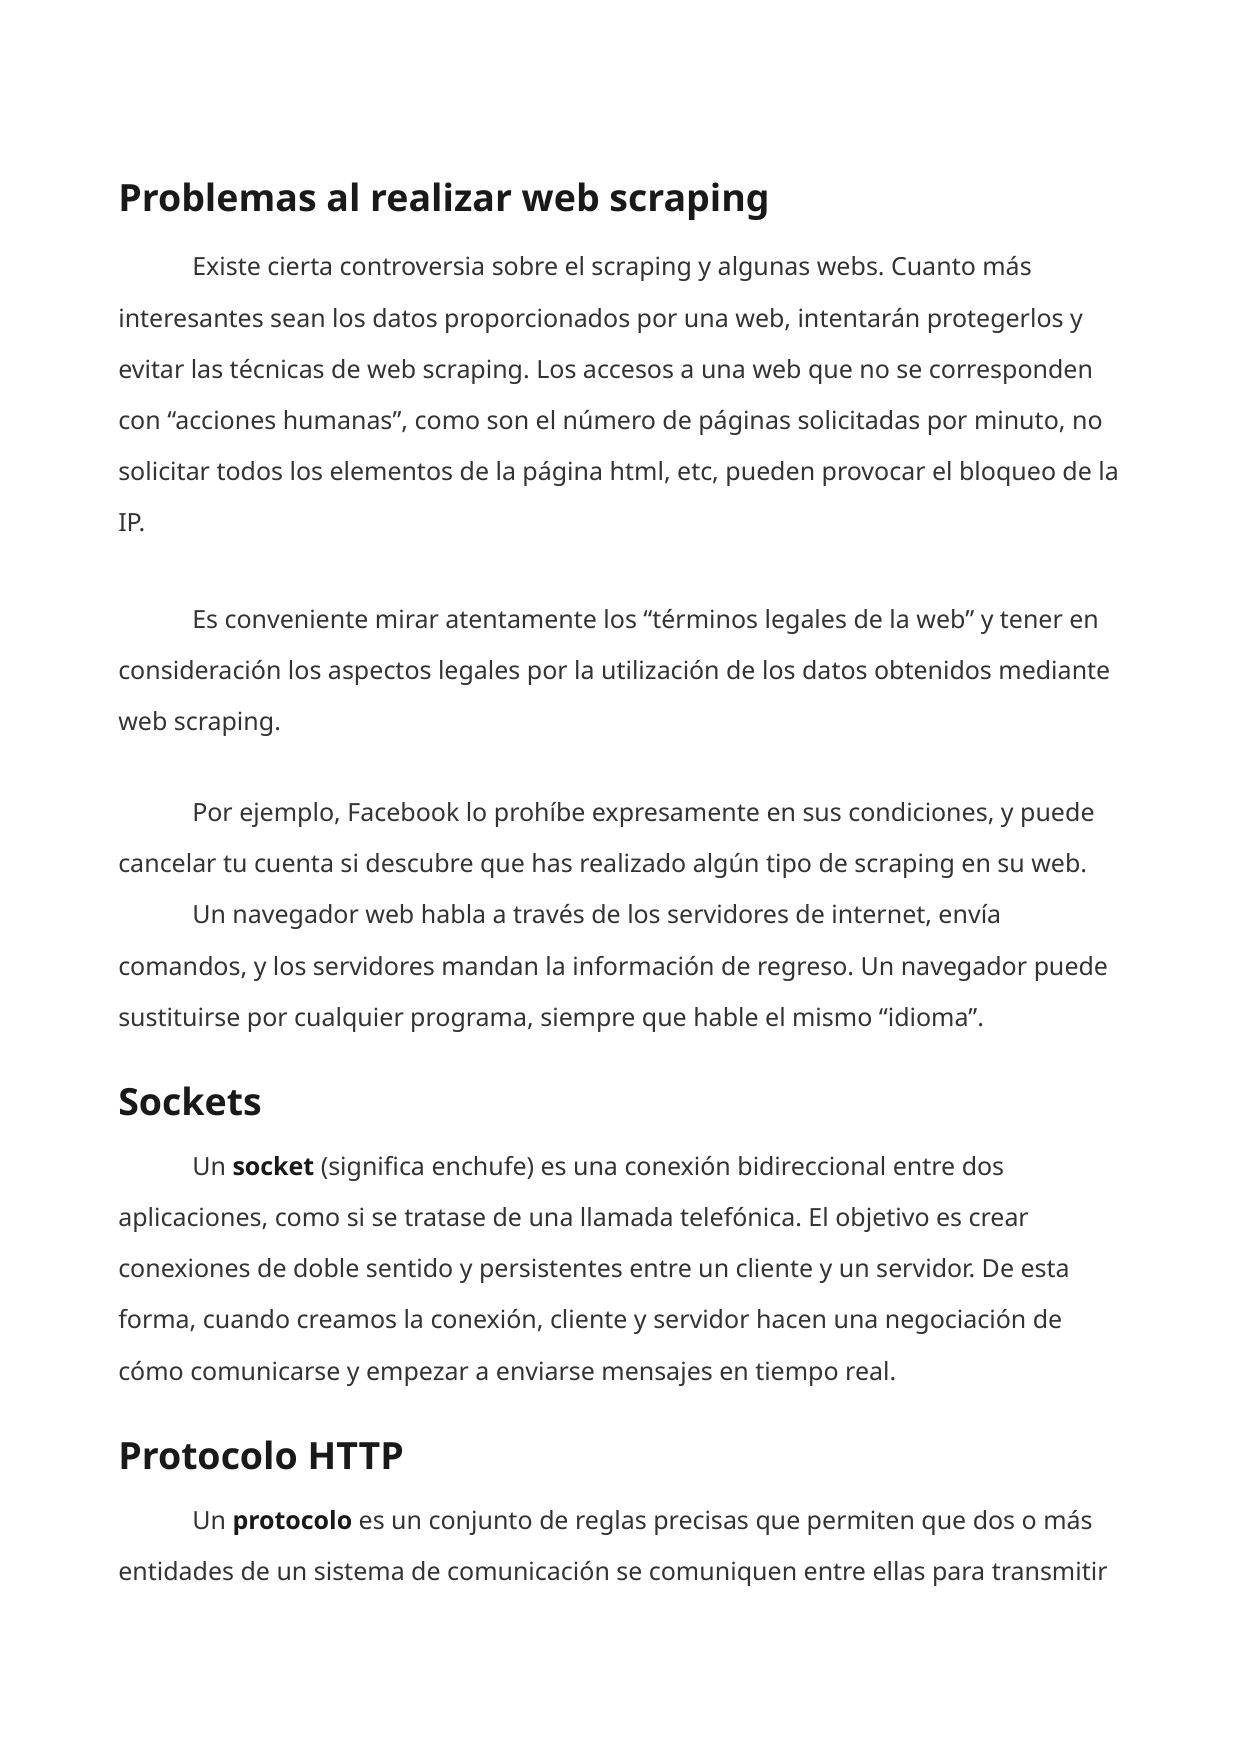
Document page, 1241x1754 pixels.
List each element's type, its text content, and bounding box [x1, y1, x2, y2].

text Por ejemplo, Facebook lo prohíbe expresamente en sus condiciones, y puede cancelar tu cuenta si descubre que has realizado algún tipo de scraping en su web. [118, 795, 1122, 880]
text Un socket (significa enchufe) es una conexión bidireccional entre dos aplicaciones, como si se tratase de una llamada telefónica. El objetivo es crear conexiones de doble sentido y persistentes entre un cliente y un servidor. De esta forma, cuando creamos la conexión, cliente y servidor hacen una negociación de cómo comunicarse y empezar a enviarse mensajes en tiempo real. [118, 1149, 1122, 1387]
text Un navegador web habla a través de los servidores de internet, envía comandos, y los servidores mandan la información de regreso. Un navegador puede sustituirse por cualquier programa, siempre que hable el mismo “idioma”. [118, 897, 1122, 1033]
subtitle Sockets [118, 1075, 1122, 1126]
text Un protocolo es un conjunto de reglas precisas que permiten que dos o más entidades de un sistema de comunicación se comuniquen entre ellas para transmitir [118, 1503, 1122, 1588]
text Existe cierta controversia sobre el scraping y algunas webs. Cuanto más interesantes sean los datos proporcionados por una web, intentarán protegerlos y evitar las técnicas de web scraping. Los accesos a una web que no se corresponden con “acciones humanas”, como son el número de páginas solicitadas por minuto, no solicitar todos los elementos de la página html, etc, pueden provocar el bloqueo de la IP. [118, 245, 1122, 539]
text Es conveniente mirar atentamente los “términos legales de la web” y tener en consideración los aspectos legales por la utilización de los datos obtenidos mediante web scraping. [118, 556, 1122, 781]
subtitle Protocolo HTTP [118, 1429, 1122, 1480]
subtitle Problemas al realizar web scraping [118, 118, 1122, 222]
